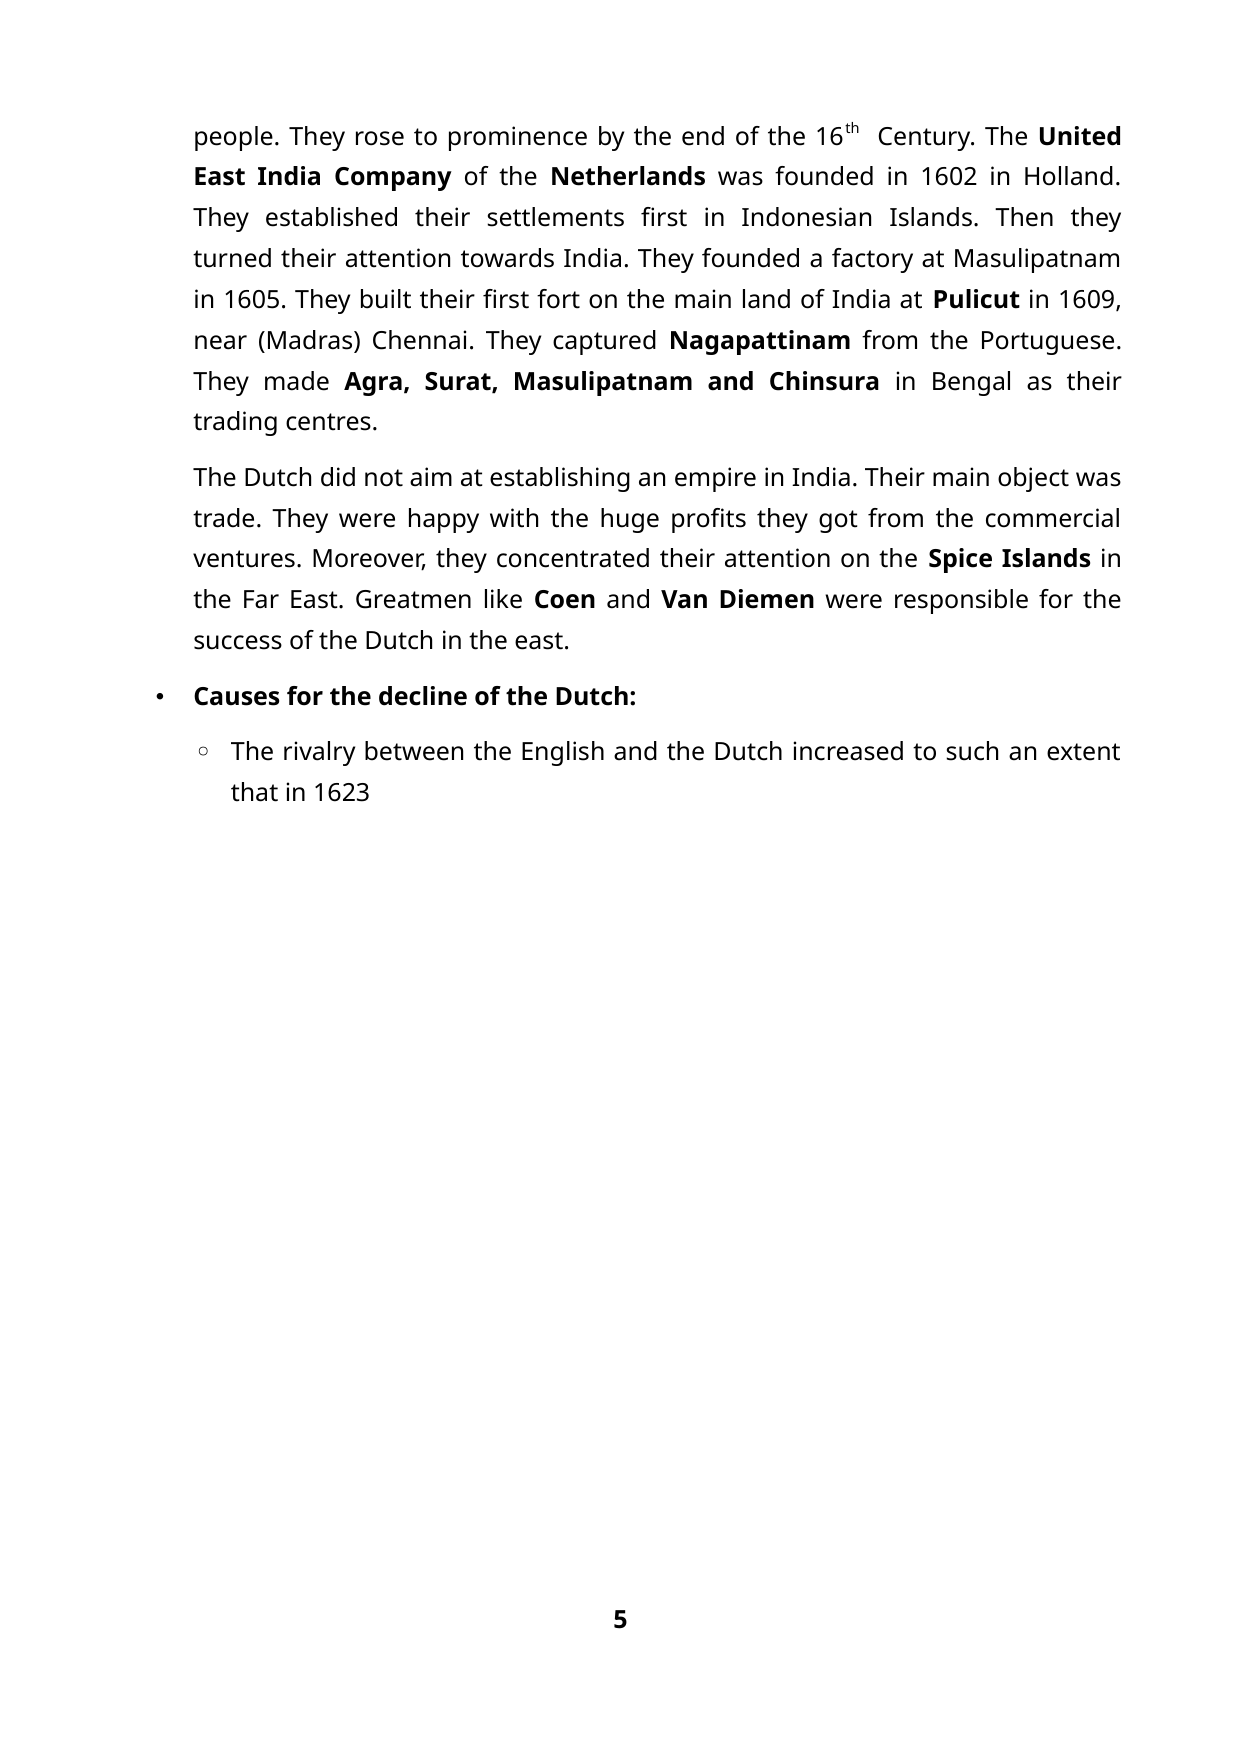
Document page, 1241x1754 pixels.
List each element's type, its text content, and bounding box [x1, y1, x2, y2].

list Causes for the decline of the Dutch: [156, 678, 1122, 712]
list people. They rose to prominence by the end of the 16th Century. The United East India Company of the Netherlands was founded in 1602 in Holland. They established their settlements first in Indonesian Islands. Then they turned their attention towards India. They founded a factory at Masulipatnam in 1605. They built their first fort on the main land of India at Pulicut in 1609, near (Madras) Chennai. They captured Nagapattinam from the Portuguese. They made Agra, Surat, Masulipatnam and Chinsura in Bengal as their trading centres. [156, 118, 1122, 438]
list The rivalry between the English and the Dutch increased to such an extent that in 1623 [193, 733, 1122, 808]
list The Dutch did not aim at establishing an empire in India. Their main object was trade. They were happy with the huge profits they got from the commercial ventures. Moreover, they concentrated their attention on the Spice Islands in the Far East. Greatmen like Coen and Van Diemen were responsible for the success of the Dutch in the east. [156, 459, 1122, 657]
